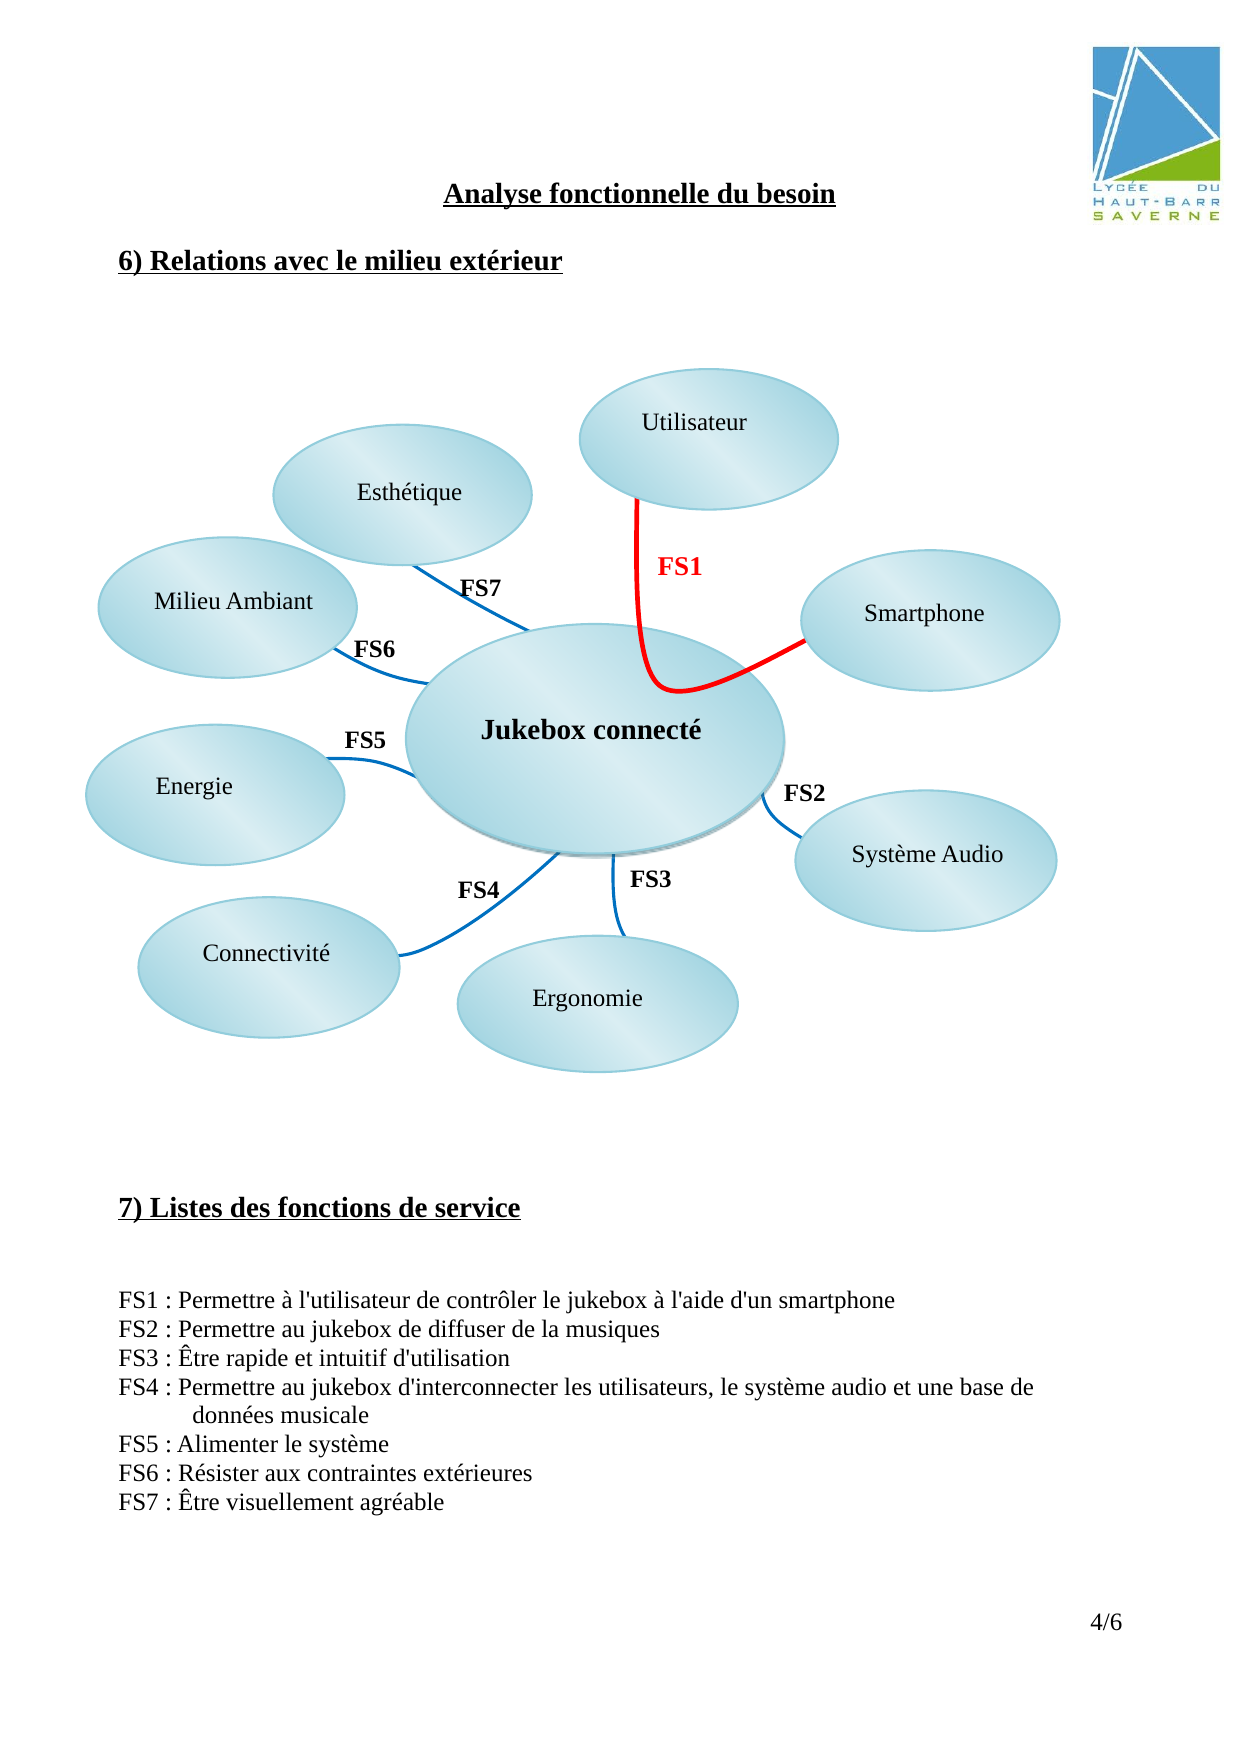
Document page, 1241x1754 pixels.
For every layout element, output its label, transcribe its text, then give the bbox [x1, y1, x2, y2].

picture [1087, 42, 1224, 228]
text FS3 : Être rapide et intuitif d'utilisation [118, 1343, 1122, 1372]
text Analyse fonctionnelle du besoin [118, 176, 1087, 210]
text FS7 : Être visuellement agréable [118, 1487, 1122, 1516]
text 6) Relations avec le milieu extérieur [118, 243, 1122, 277]
text FS2 : Permettre au jukebox de diffuser de la musiques [118, 1314, 1122, 1343]
text 7) Listes des fonctions de service [118, 1190, 1122, 1223]
text FS4 : Permettre au jukebox d'interconnecter les utilisateurs, le système audio et une base de données musicale [118, 1372, 1122, 1429]
text FS6 : Résister aux contraintes extérieures [118, 1458, 1122, 1487]
text FS5 : Alimenter le système [118, 1429, 1122, 1458]
text FS1 : Permettre à l'utilisateur de contrôler le jukebox à l'aide d'un smartphone [118, 1286, 1122, 1314]
